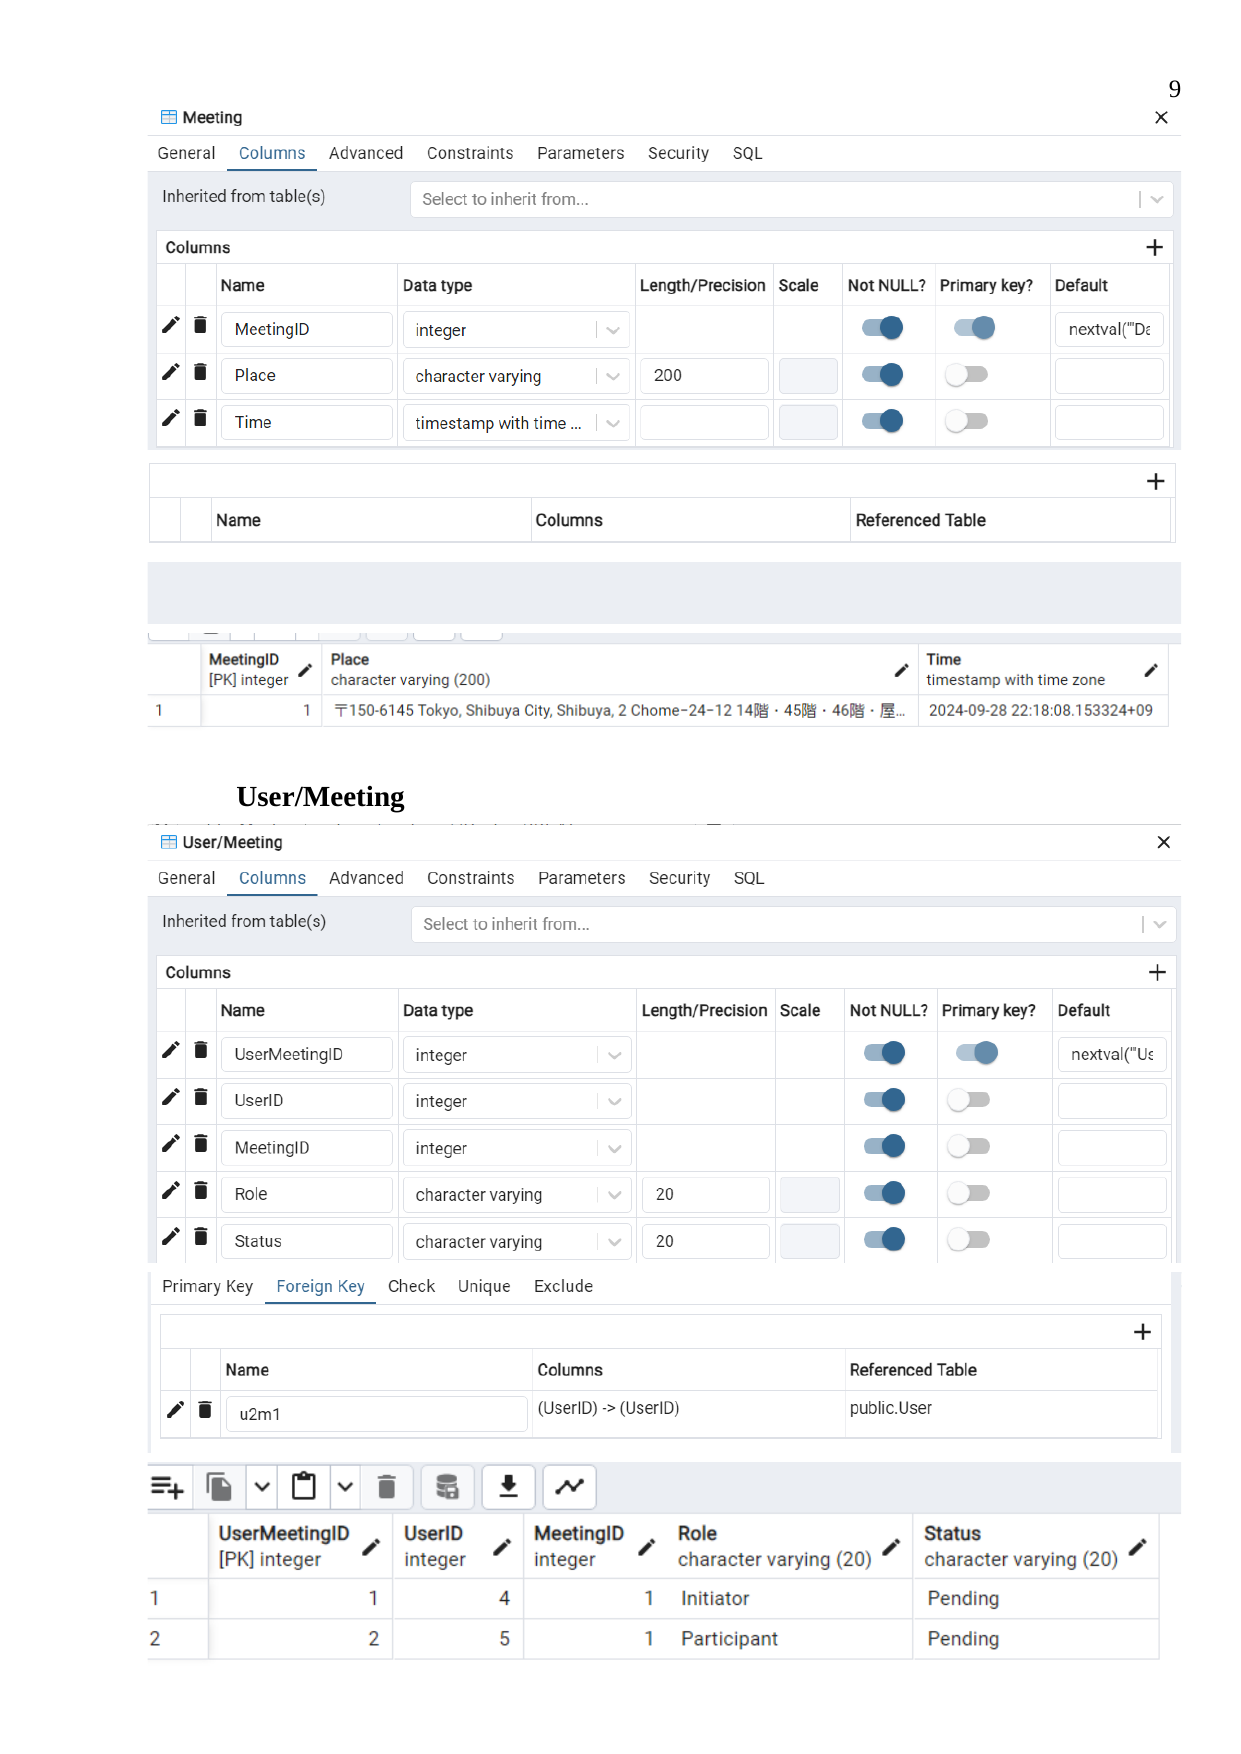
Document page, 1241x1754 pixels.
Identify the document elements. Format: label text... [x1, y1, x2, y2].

picture [147, 824, 1182, 1263]
picture [147, 1462, 1182, 1669]
picture [147, 633, 1182, 731]
text User/Meeting [148, 779, 1181, 813]
picture [147, 459, 1182, 624]
picture [147, 102, 1182, 450]
picture [147, 1272, 1182, 1453]
